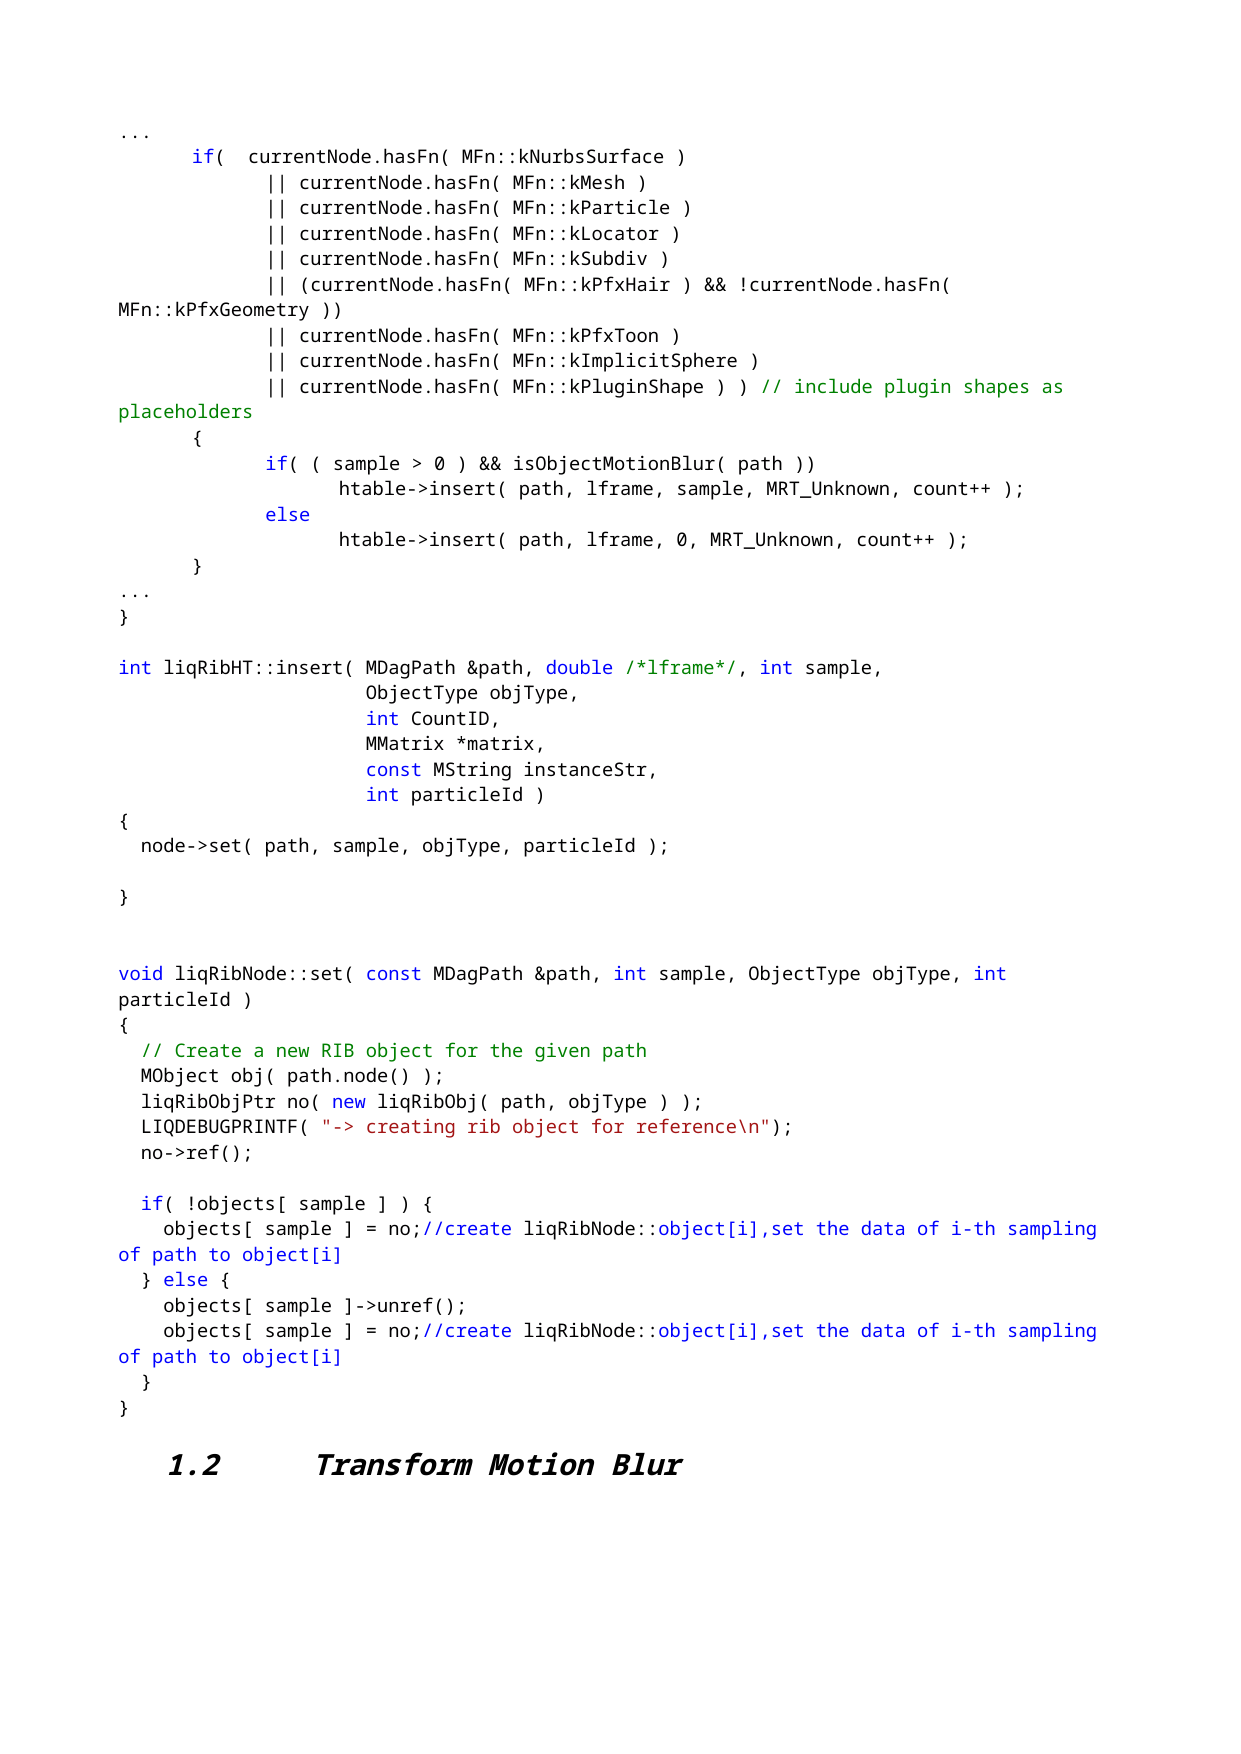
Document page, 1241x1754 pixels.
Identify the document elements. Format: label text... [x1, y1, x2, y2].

text { [118, 1011, 1122, 1037]
text objects[ sample ] = no;//create liqRibNode::object[i],set the data of i-th sampling of path to object[i] [118, 1318, 1122, 1369]
text || currentNode.hasFn( MFn::kMesh ) [118, 169, 1122, 195]
text if( currentNode.hasFn( MFn::kNurbsSurface ) [118, 144, 1122, 169]
text } [118, 603, 1122, 628]
text || currentNode.hasFn( MFn::kPfxToon ) [118, 322, 1122, 348]
text // Create a new RIB object for the given path [118, 1037, 1122, 1062]
text ... [118, 577, 1122, 603]
text || currentNode.hasFn( MFn::kSubdiv ) [118, 246, 1122, 271]
text { [118, 424, 1122, 450]
text liqRibObjPtr no( new liqRibObj( path, objType ) ); [118, 1088, 1122, 1113]
text || (currentNode.hasFn( MFn::kPfxHair ) && !currentNode.hasFn( MFn::kPfxGeometry )) [118, 271, 1122, 322]
subtitle Transform Motion Blur [148, 1445, 1122, 1484]
text || currentNode.hasFn( MFn::kPluginShape ) ) // include plugin shapes as placeholders [118, 373, 1122, 424]
text objects[ sample ]->unref(); [118, 1292, 1122, 1318]
text || currentNode.hasFn( MFn::kLocator ) [118, 220, 1122, 246]
text void liqRibNode::set( const MDagPath &path, int sample, ObjectType objType, int particleId ) [118, 960, 1122, 1011]
text || currentNode.hasFn( MFn::kParticle ) [118, 195, 1122, 220]
text node->set( path, sample, objType, particleId ); [118, 833, 1122, 858]
text } [118, 1369, 1122, 1394]
text || currentNode.hasFn( MFn::kImplicitSphere ) [118, 348, 1122, 373]
text int liqRibHT::insert( MDagPath &path, double /*lframe*/, int sample, [118, 654, 1122, 679]
text else [118, 501, 1122, 526]
text htable->insert( path, lframe, 0, MRT_Unknown, count++ ); [118, 526, 1122, 552]
text } [118, 1394, 1122, 1420]
text LIQDEBUGPRINTF( "-> creating rib object for reference\n"); [118, 1113, 1122, 1139]
text MMatrix *matrix, [118, 731, 1122, 756]
text htable->insert( path, lframe, sample, MRT_Unknown, count++ ); [118, 475, 1122, 501]
text } else { [118, 1267, 1122, 1292]
text ObjectType objType, [118, 679, 1122, 705]
text int CountID, [118, 705, 1122, 731]
text } [118, 552, 1122, 577]
text const MString instanceStr, [118, 756, 1122, 782]
text no->ref(); [118, 1139, 1122, 1164]
text if( !objects[ sample ] ) { [118, 1190, 1122, 1216]
text MObject obj( path.node() ); [118, 1062, 1122, 1088]
text ... [118, 118, 1122, 144]
text { [118, 807, 1122, 833]
text objects[ sample ] = no;//create liqRibNode::object[i],set the data of i-th sampling of path to object[i] [118, 1216, 1122, 1267]
text int particleId ) [118, 782, 1122, 807]
text } [118, 884, 1122, 909]
text if( ( sample > 0 ) && isObjectMotionBlur( path )) [118, 450, 1122, 475]
